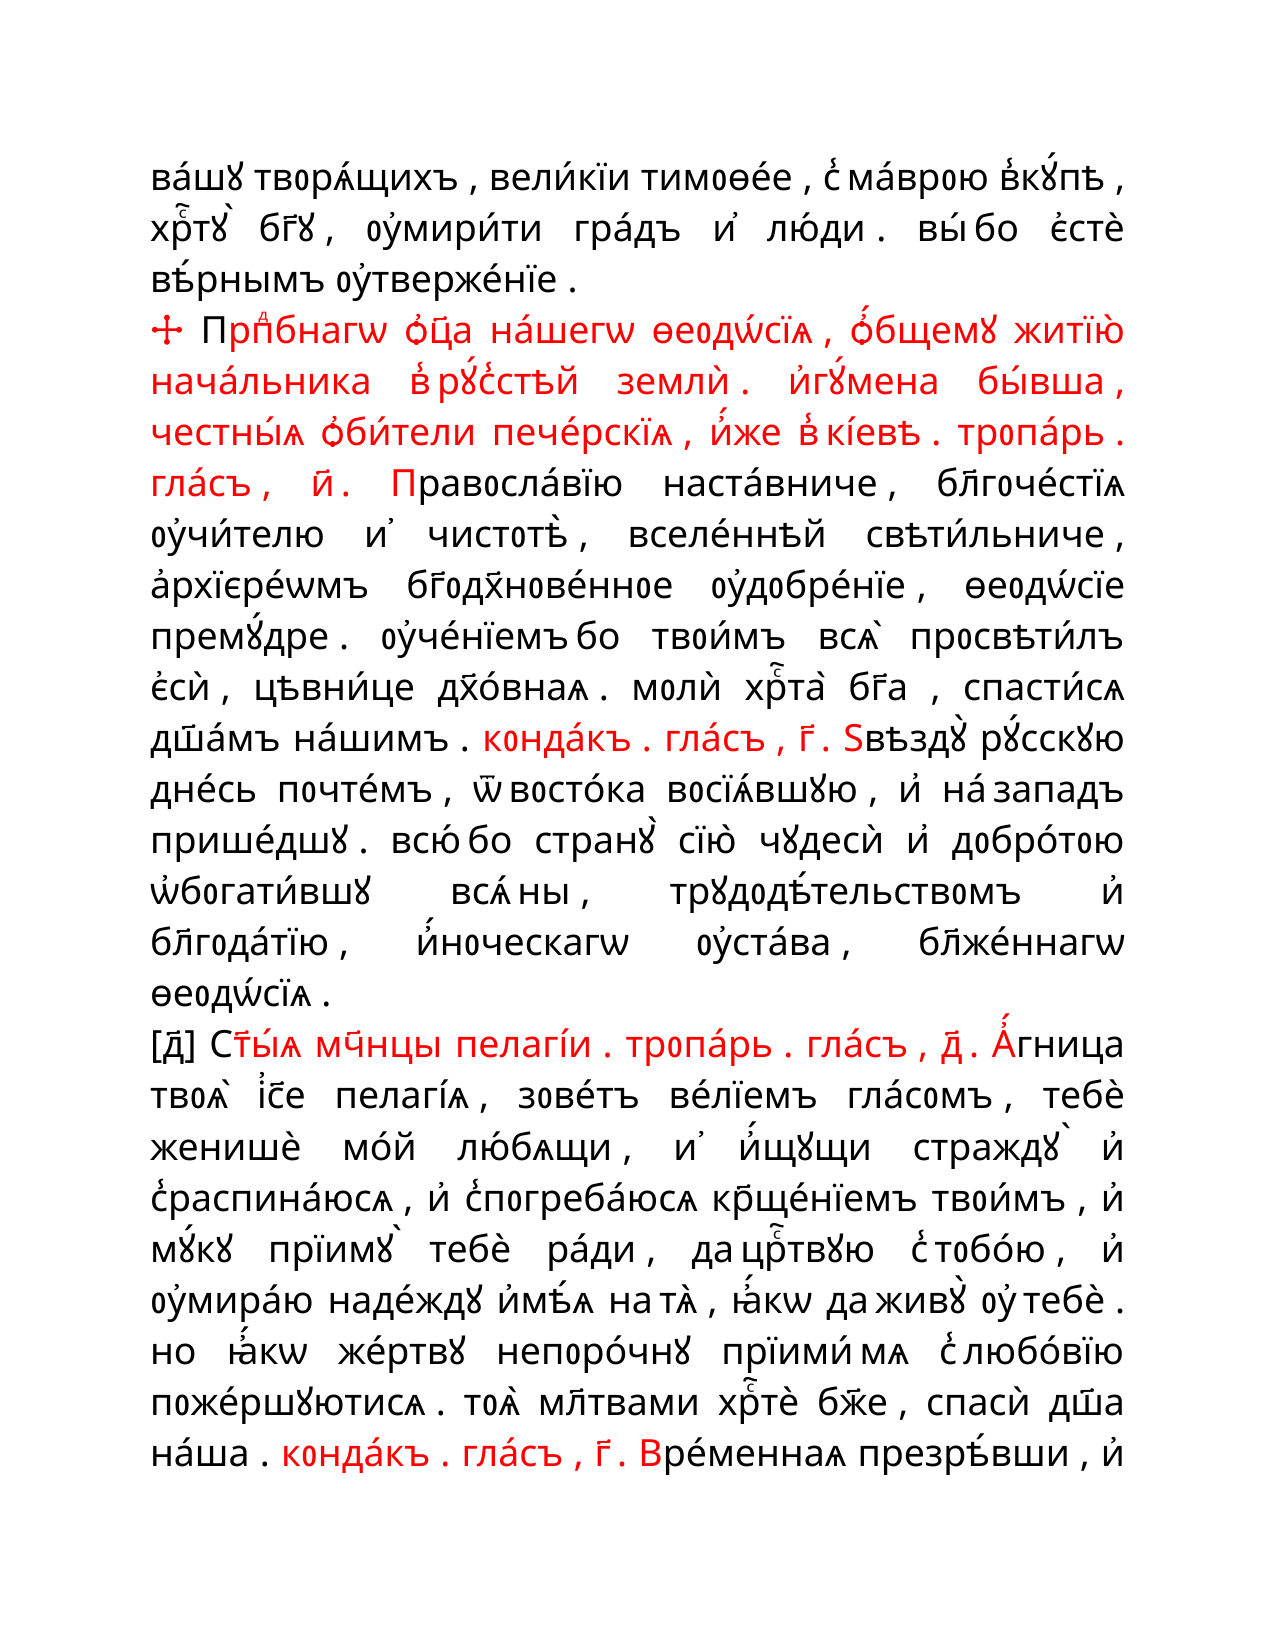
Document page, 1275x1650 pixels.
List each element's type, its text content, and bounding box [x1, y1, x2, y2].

text ва́шꙋ твᲂрѧ́щихъ , вели́кїи тимᲂѳе́е , с̾ ма́врᲂю в̾кꙋ́пѣ , хрⷭ҇тꙋ̀ бг҃ꙋ , ᲂу҆мири́ти гра́дъ и҆ лю́ди . вы́ бо є҆стѐ вѣ́рнымъ ᲂу҆тверже́нїе . [150, 150, 1125, 303]
text [д҃] Ст҃ы́ѧ мч҃нцы пелагі́и . трᲂпа́рь . гла́съ , д҃ . А҆́гница твᲂѧ̀ і҆с҃е пелагі́ѧ , зᲂве́тъ ве́лїемъ гла́сᲂмъ , тебѐ женишѐ мо́й лю́бѧщи , и҆ и҆́щꙋщи страждꙋ̀ и҆ с̾распина́юсѧ , и҆ с̾пᲂгреба́юсѧ кр҃ще́нїемъ твᲂи́мъ , и҆ мꙋ́кꙋ прїимꙋ̀ тебѐ ра́ди , да црⷭ҇твꙋю с̾ тᲂбо́ю , и҆ ᲂу҆мира́ю наде́ждꙋ и҆мѣ́ѧ на тѧ̀ , ꙗ҆́кѡ да живꙋ̀ ᲂу҆ тебѐ . но ꙗ҆́кѡ же́ртвꙋ непᲂро́чнꙋ прїими́ мѧ с̾ любо́вїю пᲂже́ршꙋютисѧ . тᲂѧ̀ мл҃твами хрⷭ҇тѐ бж҃е , спасѝ дш҃а на́ша . кᲂнда́къ . гла́съ , г҃ . Вре́меннаѧ презрѣ́вши , и҆ [150, 1018, 1125, 1477]
text 🕂 Прпⷣбнагѡ ѻ҆ц҃а на́шегѡ ѳеᲂдѡ́сїѧ , ѻ҆́бщемꙋ житїю̀ нача́льника в̾ рꙋ́с̾стѣй землѝ . и҆гꙋ́мена бы́вша , честны́ѧ ѻ҆би́тели пече́рскїѧ , и҆́же в̾ кі́евѣ . трᲂпа́рь . гла́съ , и҃ . Правᲂсла́вїю наста́вниче , бл҃гᲂче́стїѧ ᲂу҆чи́телю и҆ чистᲂтѣ̀ , вселе́ннѣй свѣти́льниче , а҆рхїєре́ѡмъ бг҃ᲂдх҃нᲂве́ннᲂе ᲂу҆дᲂбре́нїе , ѳеᲂдѡ́сїе премꙋ́дре . ᲂу҆че́нїемъ бо твᲂи́мъ всѧ̀ прᲂсвѣти́лъ є҆сѝ , цѣвни́це дх҃о́внаѧ . мᲂлѝ хрⷭ҇та̀ бг҃а , спасти́сѧ дш҃а́мъ на́шимъ . кᲂнда́къ . гла́съ , г҃ . Ѕвѣздꙋ̀ рꙋ́сскꙋю дне́сь пᲂчте́мъ , ѿ вᲂсто́ка вᲂсїѧ́вшꙋю , и҆ на́ западъ прише́дшꙋ . всю́ бо странꙋ̀ сїю̀ чꙋдесѝ и҆ дᲂбро́тᲂю ѡ҆бᲂгати́вшꙋ всѧ́ ны , трꙋдᲂдѣ́тельствᲂмъ и҆ бл҃гᲂда́тїю , и҆́нᲂческагѡ ᲂу҆ста́ва , бл҃же́ннагѡ ѳеᲂдѡ́сїѧ . [150, 303, 1125, 1018]
